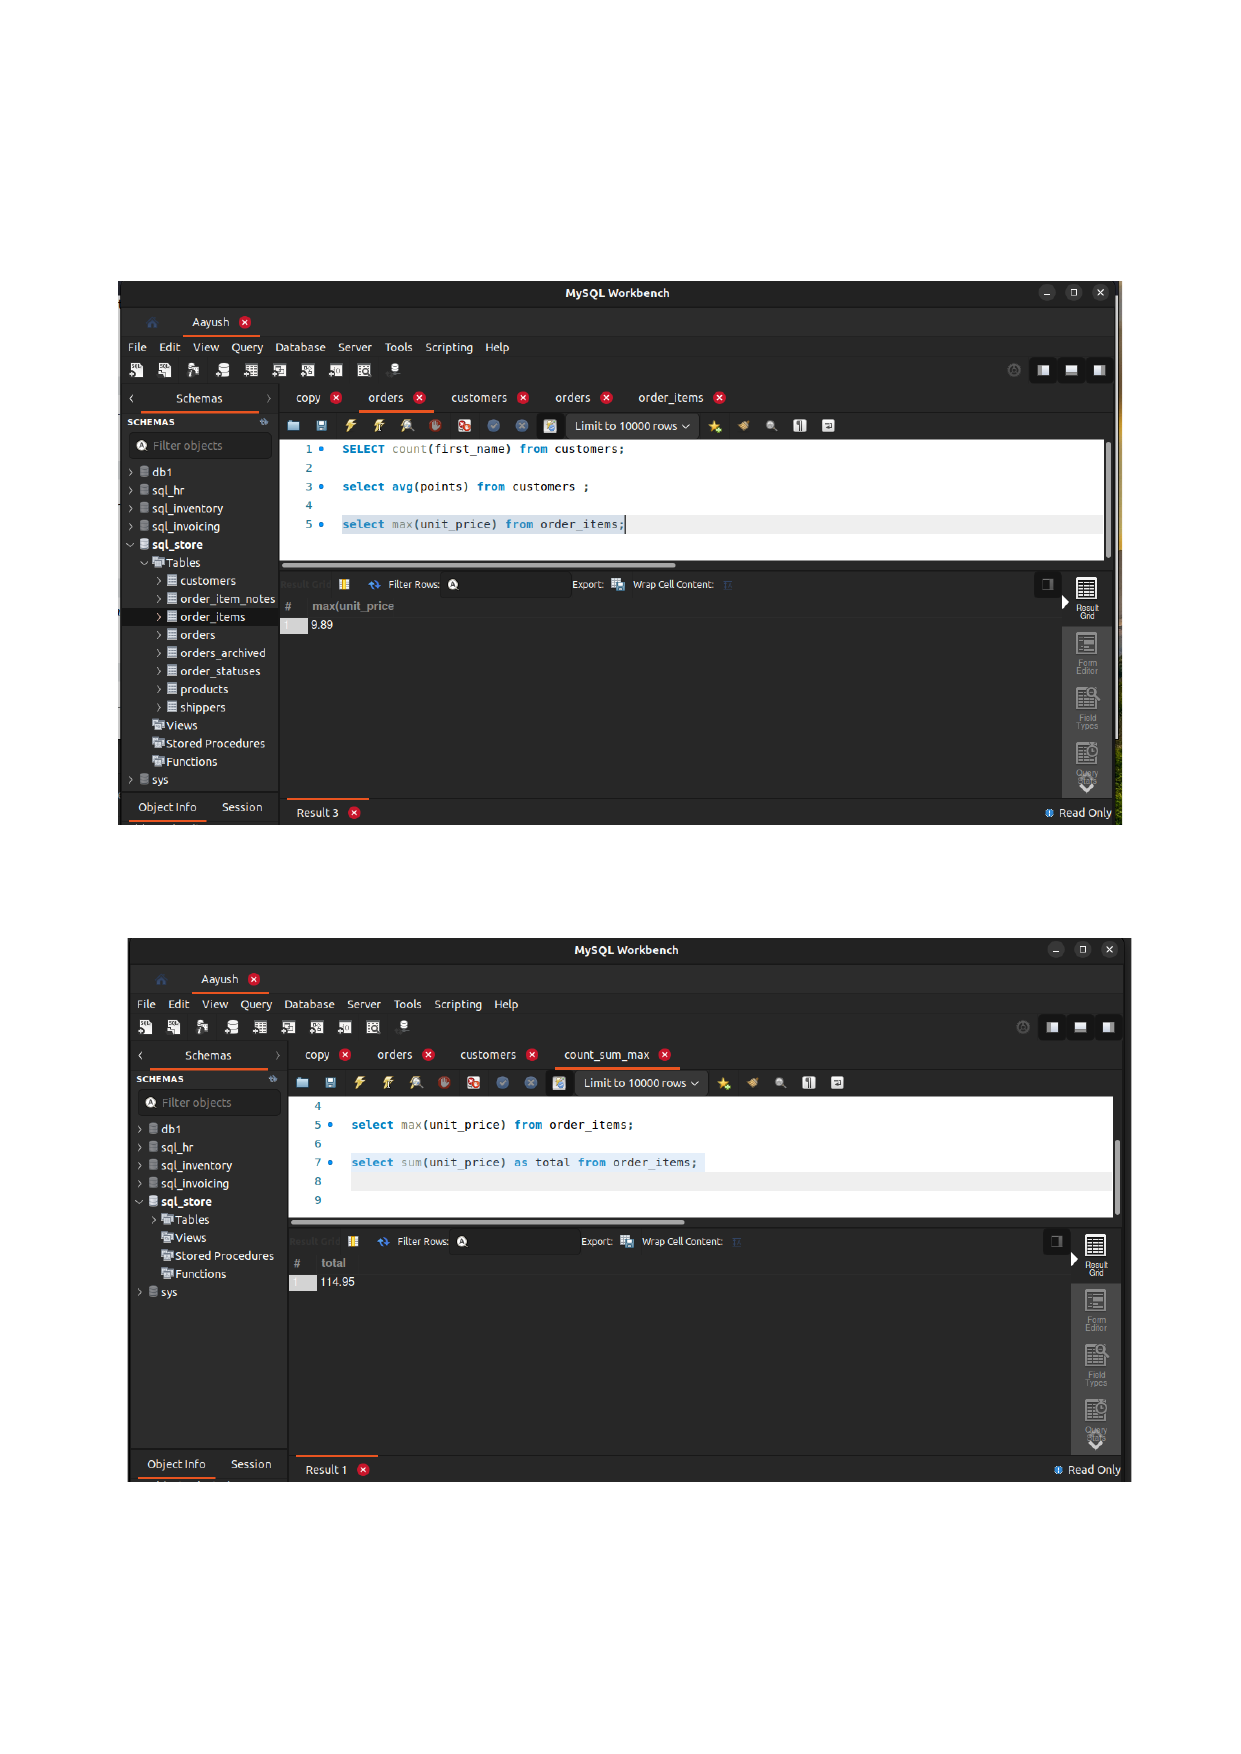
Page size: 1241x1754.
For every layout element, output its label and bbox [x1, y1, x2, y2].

picture [118, 281, 1123, 825]
picture [127, 938, 1132, 1482]
